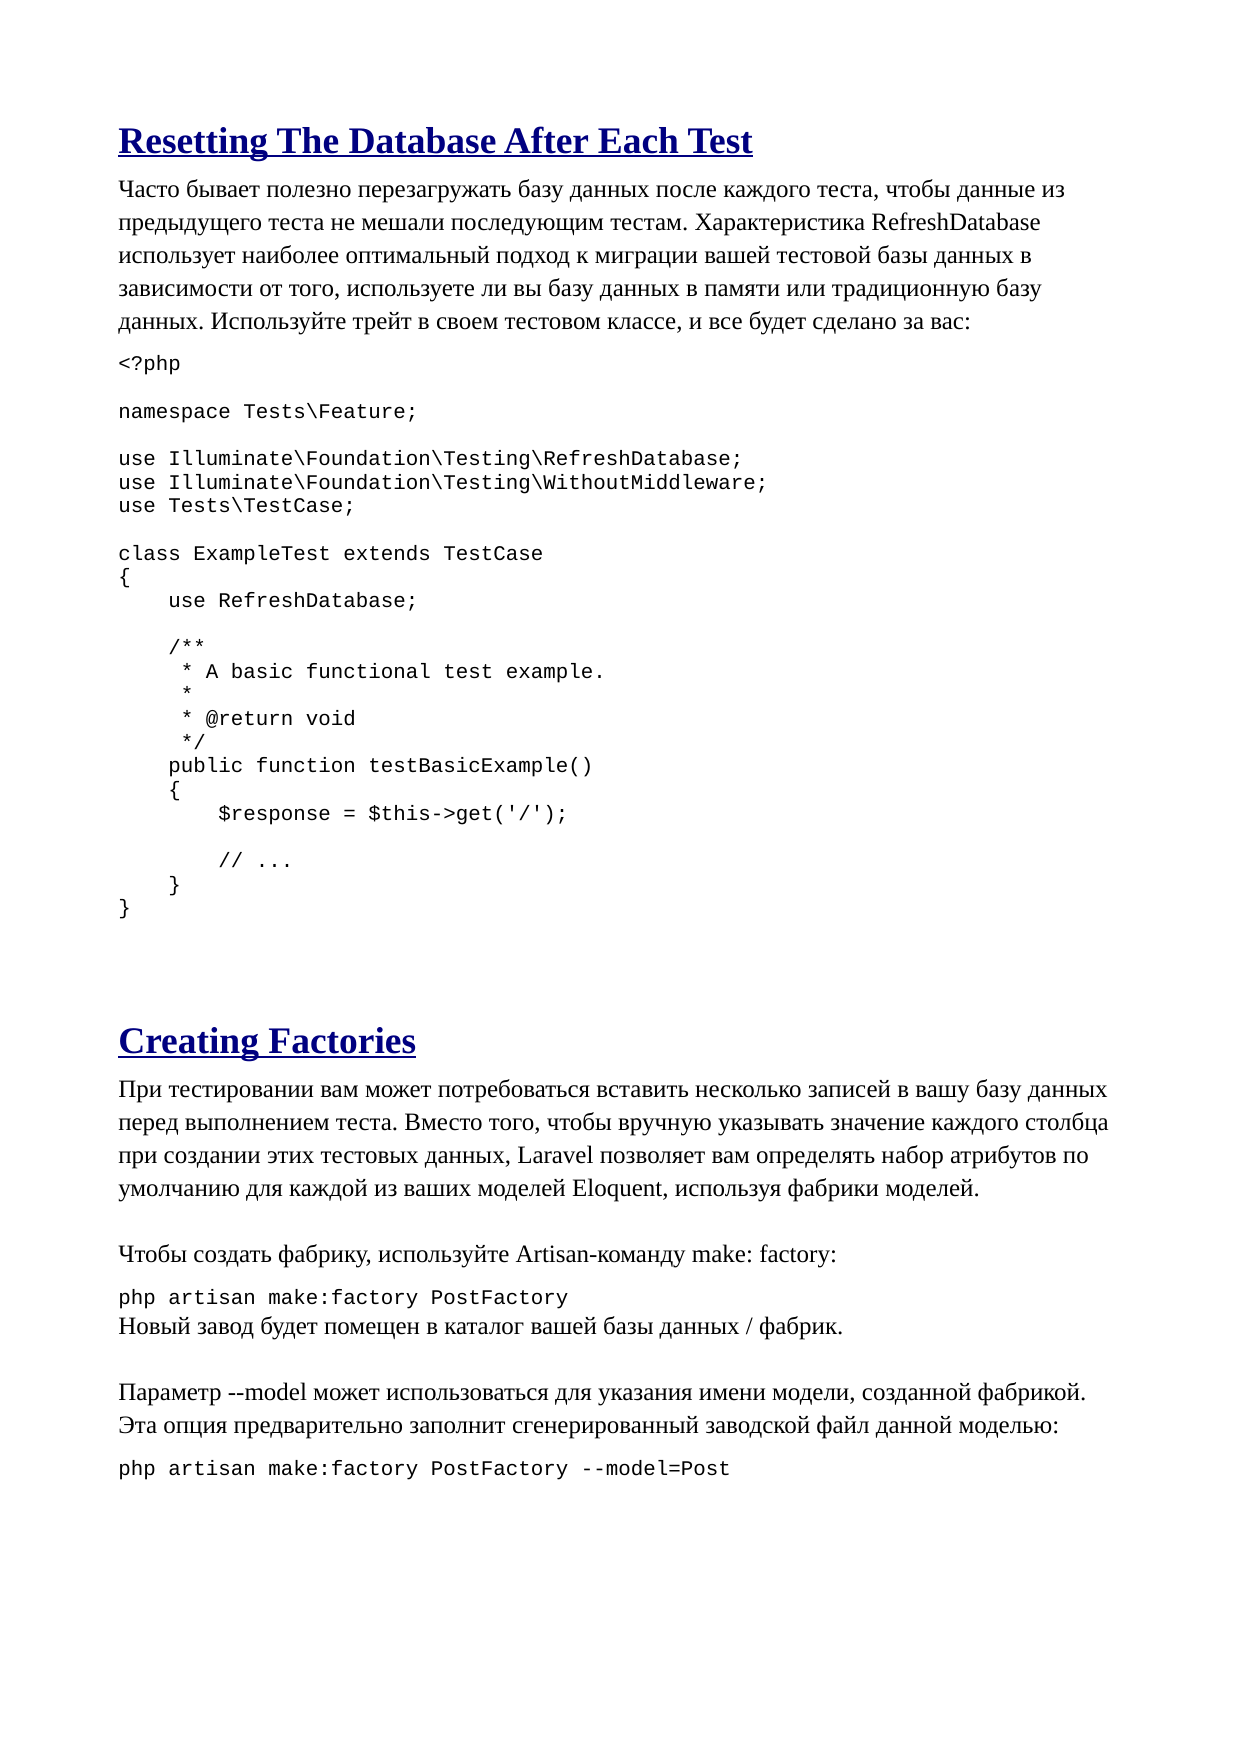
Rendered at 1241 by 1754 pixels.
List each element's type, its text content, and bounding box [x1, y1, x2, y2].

text */ [118, 732, 1122, 755]
text use Tests\TestCase; [118, 495, 1122, 519]
text public function testBasicExample() [118, 755, 1122, 779]
subtitle Creating Factories [118, 1019, 1122, 1062]
text При тестировании вам может потребоваться вставить несколько записей в вашу базу данных перед выполнением теста. Вместо того, чтобы вручную указывать значение каждого столбца при создании этих тестовых данных, Laravel позволяет вам определять набор атрибутов по умолчанию для каждой из ваших моделей Eloquent, используя фабрики моделей. Чтобы создать фабрику, используйте Artisan-команду make: factory: [118, 1074, 1122, 1268]
text $response = $this->get('/'); [118, 803, 1122, 826]
text * [118, 684, 1122, 708]
text // ... [118, 850, 1122, 874]
text * @return void [118, 708, 1122, 732]
text Часто бывает полезно перезагружать базу данных после каждого теста, чтобы данные из предыдущего теста не мешали последующим тестам. Характеристика RefreshDatabase использует наиболее оптимальный подход к миграции вашей тестовой базы данных в зависимости от того, используете ли вы базу данных в памяти или традиционную базу данных. Используйте трейт в своем тестовом классе, и все будет сделано за вас: [118, 174, 1122, 334]
text <?php [118, 353, 1122, 377]
text php artisan make:factory PostFactory --model=Post [118, 1457, 1122, 1481]
text use RefreshDatabase; [118, 590, 1122, 613]
text { [118, 779, 1122, 803]
text Новый завод будет помещен в каталог вашей базы данных / фабрик. Параметр --model может использоваться для указания имени модели, созданной фабрикой. Эта опция предварительно заполнит сгенерированный заводской файл данной моделью: [118, 1311, 1122, 1439]
text php artisan make:factory PostFactory [118, 1287, 1122, 1311]
text use Illuminate\Foundation\Testing\WithoutMiddleware; [118, 472, 1122, 495]
subtitle Resetting The Database After Each Test [118, 118, 1122, 161]
text class ExampleTest extends TestCase [118, 543, 1122, 566]
text { [118, 566, 1122, 590]
text /** [118, 637, 1122, 661]
text use Illuminate\Foundation\Testing\RefreshDatabase; [118, 448, 1122, 472]
text } [118, 874, 1122, 897]
text namespace Tests\Feature; [118, 401, 1122, 424]
text * A basic functional test example. [118, 661, 1122, 684]
text } [118, 897, 1122, 921]
